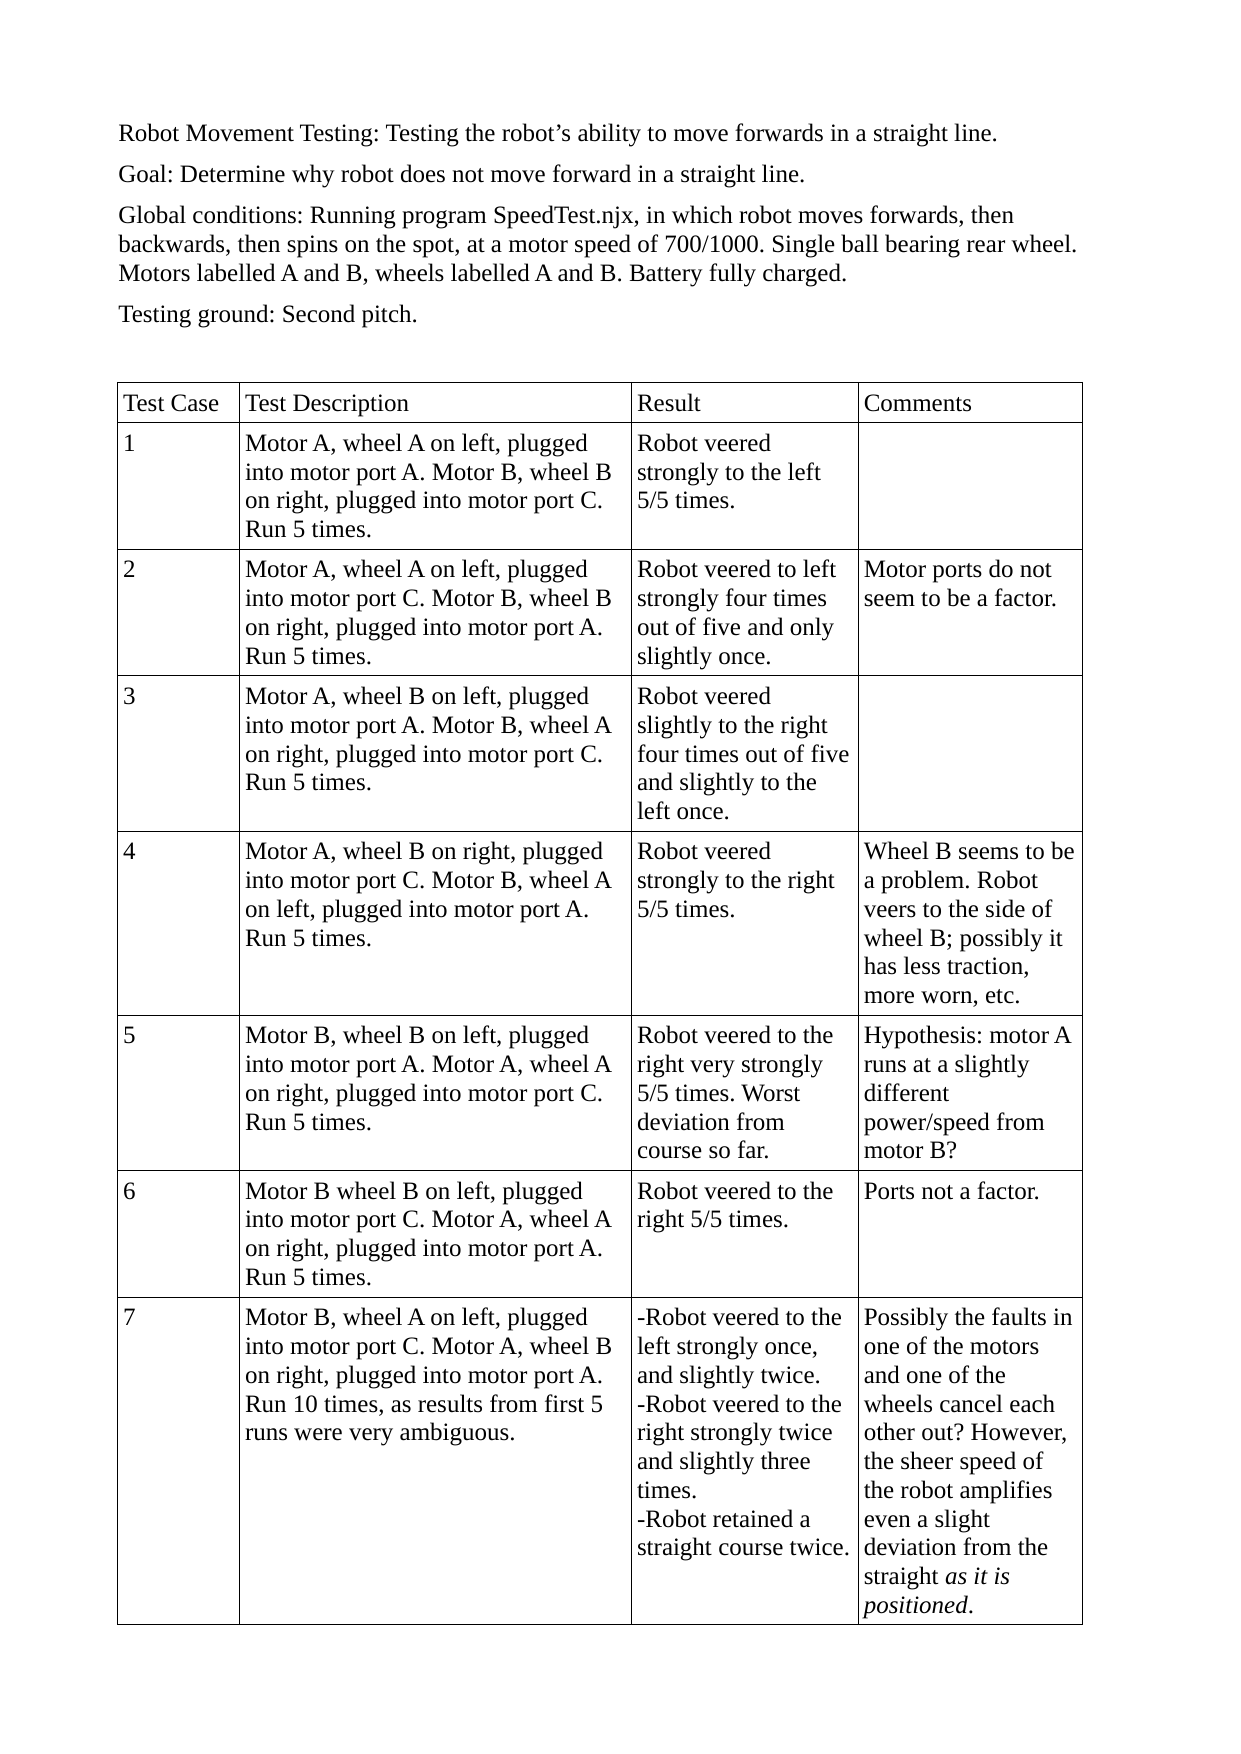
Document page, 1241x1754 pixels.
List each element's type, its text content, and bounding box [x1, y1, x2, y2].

table_cell Robot veered strongly to the left 5/5 times. [632, 423, 858, 549]
table_cell [859, 423, 1082, 549]
text Global conditions: Running program SpeedTest.njx, in which robot moves forwards, then backwards, then spins on the spot, at a motor speed of 700/1000. Single ball bearing rear wheel. Motors labelled A and B, wheels labelled A and B. Battery fully charged. [118, 201, 1122, 287]
text Robot Movement Testing: Testing the robot’s ability to move forwards in a straight line. [118, 118, 1122, 147]
table_cell Motor ports do not seem to be a factor. [859, 550, 1082, 675]
table_cell Ports not a factor. [859, 1171, 1082, 1297]
table_header Test Case [118, 383, 239, 422]
table_cell 1 [118, 423, 239, 549]
table_cell Motor B, wheel A on left, plugged into motor port C. Motor A, wheel B on right, plugged into motor port A. Run 10 times, as results from first 5 runs were very ambiguous. [240, 1298, 631, 1624]
text Testing ground: Second pitch. [118, 299, 1122, 328]
table_cell Motor A, wheel B on left, plugged into motor port A. Motor B, wheel A on right, plugged into motor port C. Run 5 times. [240, 676, 631, 831]
table_cell Motor A, wheel B on right, plugged into motor port C. Motor B, wheel A on left, plugged into motor port A. Run 5 times. [240, 832, 631, 1015]
table_cell 4 [118, 832, 239, 1015]
table_cell [859, 676, 1082, 831]
table_cell 6 [118, 1171, 239, 1297]
table_cell Motor A, wheel A on left, plugged into motor port C. Motor B, wheel B on right, plugged into motor port A. Run 5 times. [240, 550, 631, 675]
table_cell 5 [118, 1016, 239, 1170]
table_cell 3 [118, 676, 239, 831]
table_cell Robot veered to the right very strongly 5/5 times. Worst deviation from course so far. [632, 1016, 858, 1170]
table_cell Motor B, wheel B on left, plugged into motor port A. Motor A, wheel A on right, plugged into motor port C. Run 5 times. [240, 1016, 631, 1170]
table_cell Motor B wheel B on left, plugged into motor port C. Motor A, wheel A on right, plugged into motor port A. Run 5 times. [240, 1171, 631, 1297]
table_cell 2 [118, 550, 239, 675]
table_cell Hypothesis: motor A runs at a slightly different power/speed from motor B? [859, 1016, 1082, 1170]
table_cell -Robot veered to the left strongly once, and slightly twice. -Robot veered to the right strongly twice and slightly three times. -Robot retained a straight course twice. [632, 1298, 858, 1624]
table_header Comments [859, 383, 1082, 422]
table_cell 7 [118, 1298, 239, 1624]
text Goal: Determine why robot does not move forward in a straight line. [118, 159, 1122, 188]
table_cell Robot veered to the right 5/5 times. [632, 1171, 858, 1297]
table_cell Possibly the faults in one of the motors and one of the wheels cancel each other out? However, the sheer speed of the robot amplifies even a slight deviation from the straight as it is positioned. [859, 1298, 1082, 1624]
table_cell Wheel B seems to be a problem. Robot veers to the side of wheel B; possibly it has less traction, more worn, etc. [859, 832, 1082, 1015]
table_cell Motor A, wheel A on left, plugged into motor port A. Motor B, wheel B on right, plugged into motor port C. Run 5 times. [240, 423, 631, 549]
table_header Test Description [240, 383, 631, 422]
table_header Result [632, 383, 858, 422]
table_cell Robot veered strongly to the right 5/5 times. [632, 832, 858, 1015]
table_cell Robot veered slightly to the right four times out of five and slightly to the left once. [632, 676, 858, 831]
table_cell Robot veered to left strongly four times out of five and only slightly once. [632, 550, 858, 675]
